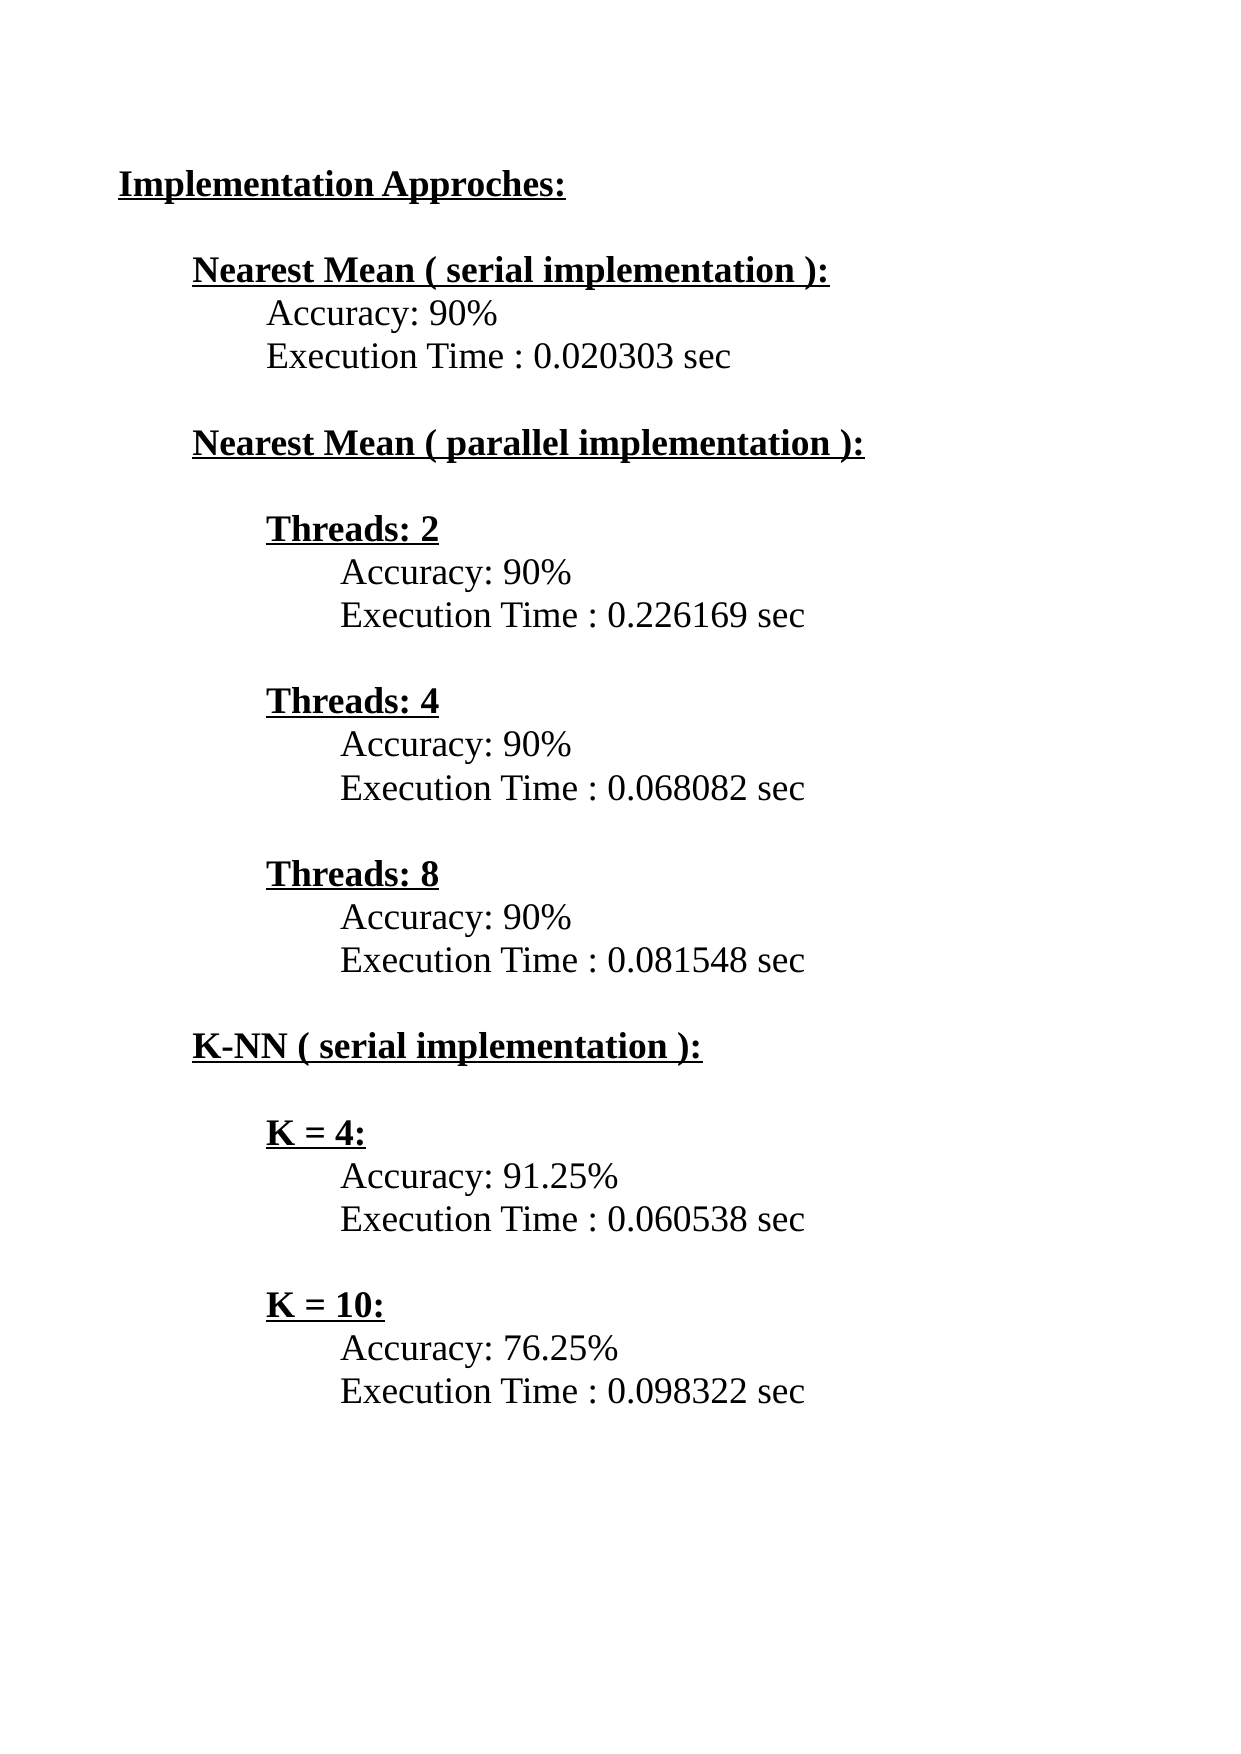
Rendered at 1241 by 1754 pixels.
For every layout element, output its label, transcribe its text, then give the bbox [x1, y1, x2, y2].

text Nearest Mean ( serial implementation ): [118, 247, 1122, 291]
text Accuracy: 90% [118, 722, 1122, 765]
text Accuracy: 90% [118, 291, 1122, 334]
text K = 10: [118, 1282, 1122, 1326]
text Threads: 4 [118, 679, 1122, 722]
text Execution Time : 0.020303 sec [118, 334, 1122, 377]
text K = 4: [118, 1110, 1122, 1153]
text Execution Time : 0.068082 sec [118, 765, 1122, 808]
text Execution Time : 0.060538 sec [118, 1196, 1122, 1239]
text Execution Time : 0.081548 sec [118, 937, 1122, 981]
text Nearest Mean ( parallel implementation ): [118, 420, 1122, 463]
text Accuracy: 90% [118, 894, 1122, 937]
text Execution Time : 0.226169 sec [118, 592, 1122, 636]
text Accuracy: 90% [118, 549, 1122, 592]
text Execution Time : 0.098322 sec [118, 1369, 1122, 1412]
text K-NN ( serial implementation ): [118, 1024, 1122, 1067]
text Threads: 8 [118, 851, 1122, 894]
text Accuracy: 76.25% [118, 1326, 1122, 1369]
text Implementation Approches: [118, 161, 1122, 204]
text Accuracy: 91.25% [118, 1153, 1122, 1196]
text Threads: 2 [118, 506, 1122, 549]
